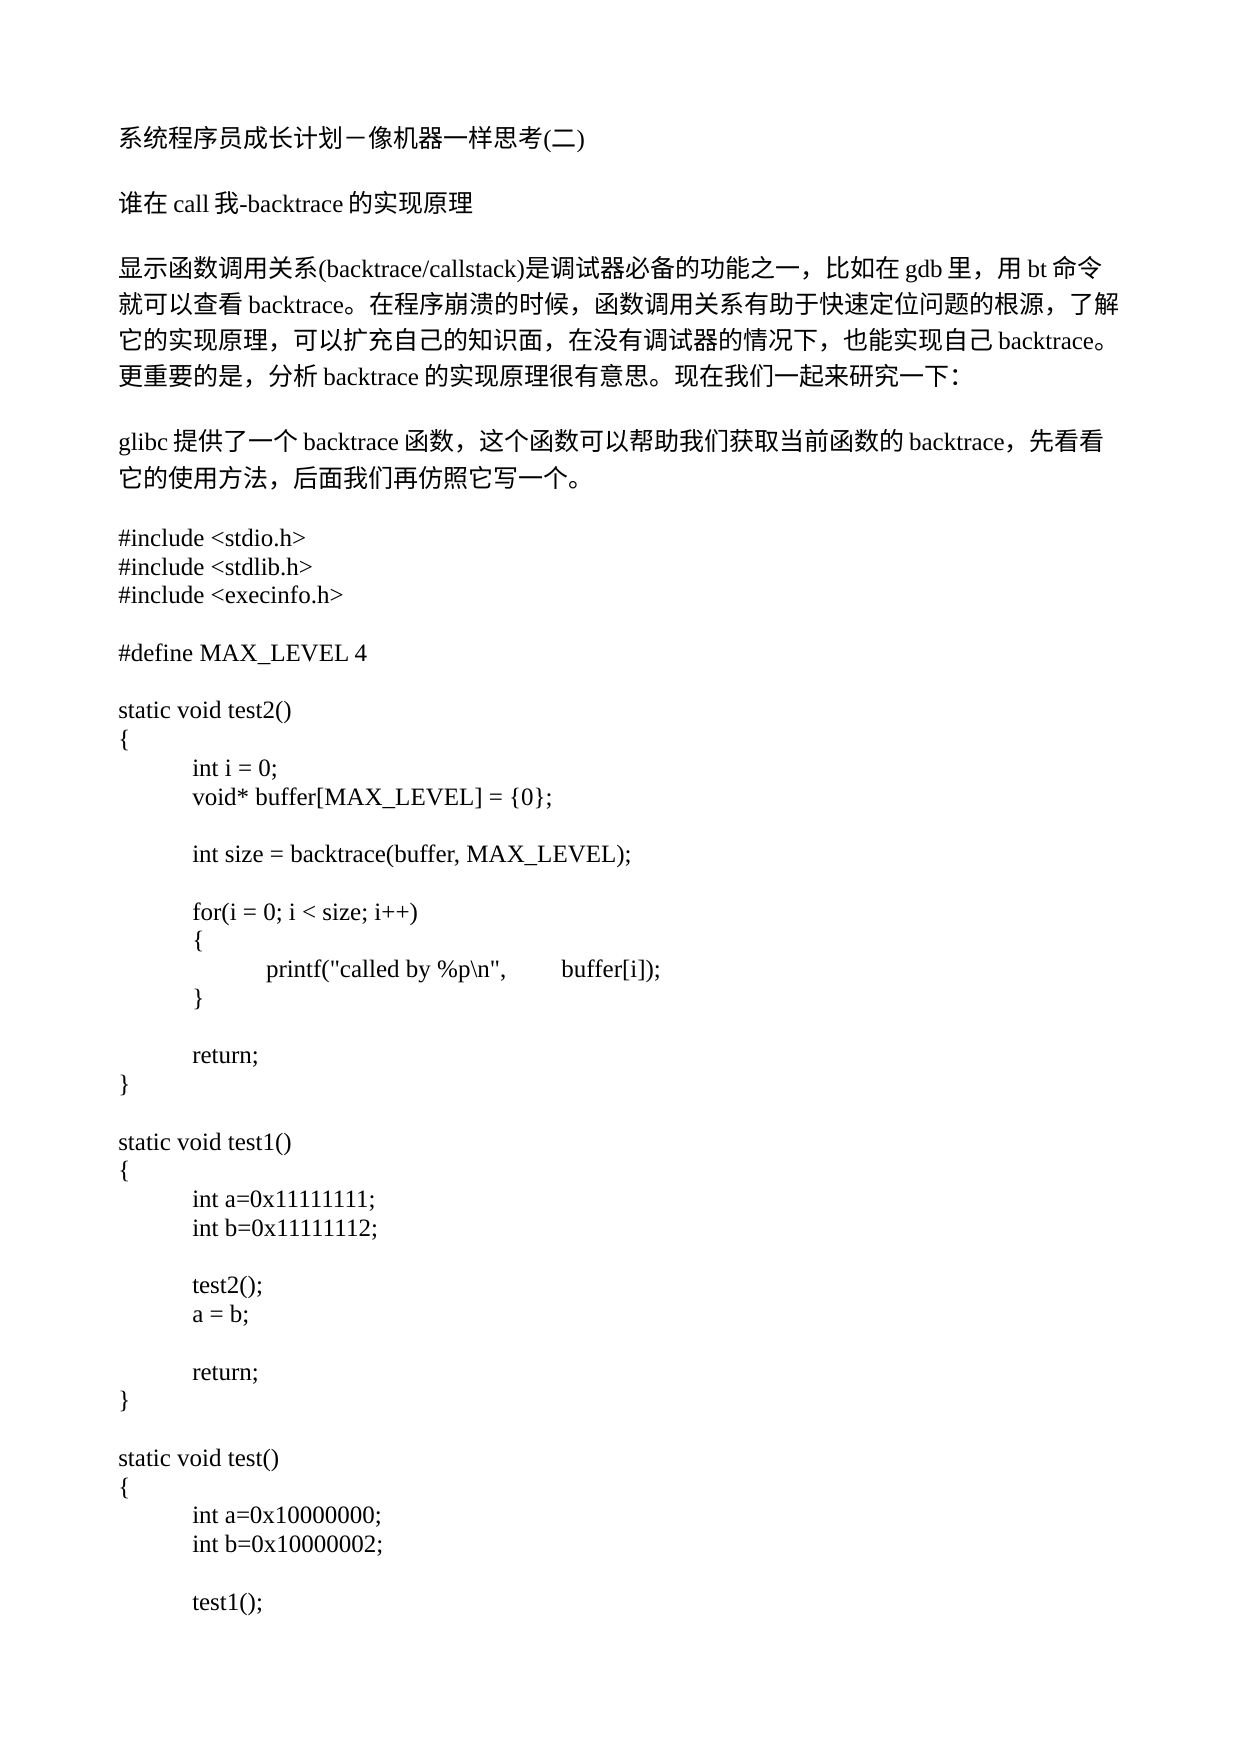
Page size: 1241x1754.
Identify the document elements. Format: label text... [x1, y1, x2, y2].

text static void test2() [118, 696, 1122, 724]
text } [118, 1386, 1122, 1414]
text int b=0x10000002; [118, 1529, 1122, 1558]
text int i = 0; [118, 753, 1122, 782]
text void* buffer[MAX_LEVEL] = {0}; [118, 782, 1122, 811]
text int size = backtrace(buffer, MAX_LEVEL); [118, 839, 1122, 868]
text static void test1() [118, 1127, 1122, 1156]
text { [118, 1472, 1122, 1501]
text { [118, 1156, 1122, 1184]
text printf("called by %p\n", buffer[i]); [118, 954, 1122, 983]
text int a=0x11111111; [118, 1184, 1122, 1213]
text { [118, 724, 1122, 753]
text 显示函数调用关系(backtrace/callstack)是调试器必备的功能之一，比如在gdb里，用bt命令就可以查看backtrace。在程序崩溃的时候，函数调用关系有助于快速定位问题的根源，了解它的实现原理，可以扩充自己的知识面，在没有调试器的情况下，也能实现自己backtrace。更重要的是，分析backtrace的实现原理很有意思。现在我们一起来研究一下： [118, 248, 1122, 393]
text a = b; [118, 1299, 1122, 1328]
text { [118, 926, 1122, 954]
text glibc提供了一个backtrace函数，这个函数可以帮助我们获取当前函数的backtrace，先看看它的使用方法，后面我们再仿照它写一个。 [118, 422, 1122, 494]
text #include <stdlib.h> [118, 552, 1122, 581]
text return; [118, 1041, 1122, 1069]
text return; [118, 1357, 1122, 1386]
text 谁在call我-backtrace的实现原理 [118, 183, 1122, 219]
text #include <stdio.h> [118, 523, 1122, 552]
text #define MAX_LEVEL 4 [118, 638, 1122, 667]
text int b=0x11111112; [118, 1213, 1122, 1242]
text } [118, 1069, 1122, 1098]
text static void test() [118, 1443, 1122, 1472]
text #include <execinfo.h> [118, 581, 1122, 609]
text } [118, 983, 1122, 1012]
text int a=0x10000000; [118, 1501, 1122, 1529]
text for(i = 0; i < size; i++) [118, 897, 1122, 926]
text 系统程序员成长计划－像机器一样思考(二) [118, 118, 1122, 154]
text test2(); [118, 1271, 1122, 1299]
text test1(); [118, 1587, 1122, 1616]
